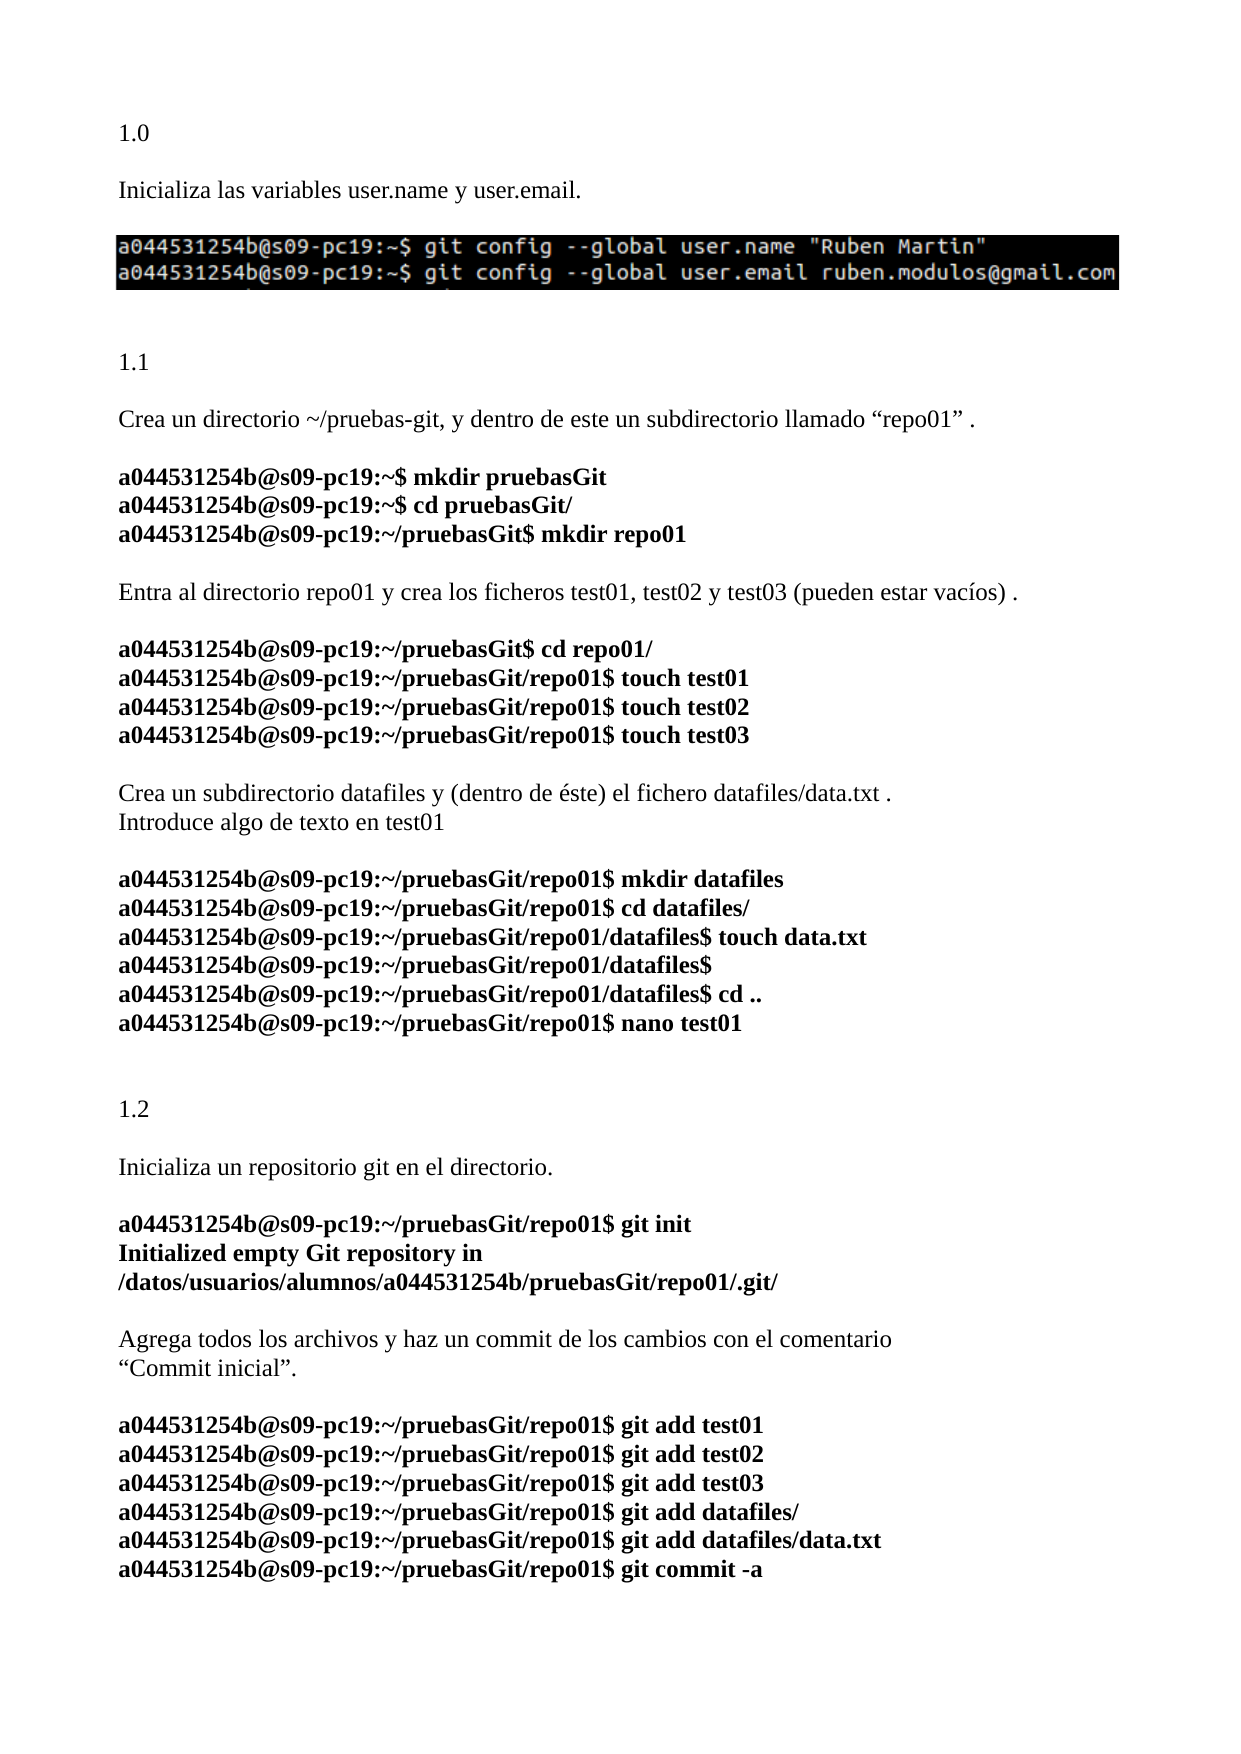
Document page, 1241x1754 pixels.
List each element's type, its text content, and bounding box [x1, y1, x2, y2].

text 1.2 [118, 1094, 1122, 1123]
text Crea un directorio ~/pruebas-git, y dentro de este un subdirectorio llamado “repo01” . [118, 404, 1122, 433]
text a044531254b@s09-pc19:~/pruebasGit/repo01$ mkdir datafiles [118, 864, 1122, 893]
text a044531254b@s09-pc19:~/pruebasGit/repo01$ git init [118, 1209, 1122, 1238]
text a044531254b@s09-pc19:~/pruebasGit/repo01$ git add test01 [118, 1410, 1122, 1439]
text a044531254b@s09-pc19:~/pruebasGit/repo01$ touch test03 [118, 720, 1122, 749]
text a044531254b@s09-pc19:~$ mkdir pruebasGit [118, 462, 1122, 490]
text Inicializa un repositorio git en el directorio. [118, 1152, 1122, 1180]
text Initialized empty Git repository in /datos/usuarios/alumnos/a044531254b/pruebasGit/repo01/.git/ [118, 1238, 1122, 1295]
text a044531254b@s09-pc19:~/pruebasGit/repo01/datafiles$ touch data.txt [118, 922, 1122, 950]
text a044531254b@s09-pc19:~/pruebasGit/repo01/datafiles$ cd .. [118, 979, 1122, 1008]
text 1.1 [118, 347, 1122, 375]
text a044531254b@s09-pc19:~/pruebasGit$ cd repo01/ [118, 634, 1122, 663]
text Introduce algo de texto en test01 [118, 807, 1122, 835]
text a044531254b@s09-pc19:~/pruebasGit/repo01/datafiles$ [118, 950, 1122, 979]
text Crea un subdirectorio datafiles y (dentro de éste) el fichero datafiles/data.txt . [118, 778, 1122, 807]
text a044531254b@s09-pc19:~$ cd pruebasGit/ [118, 490, 1122, 519]
text a044531254b@s09-pc19:~/pruebasGit/repo01$ cd datafiles/ [118, 893, 1122, 922]
text a044531254b@s09-pc19:~/pruebasGit/repo01$ git add datafiles/ [118, 1497, 1122, 1525]
text “Commit inicial”. [118, 1353, 1122, 1382]
text a044531254b@s09-pc19:~/pruebasGit/repo01$ touch test02 [118, 692, 1122, 720]
text a044531254b@s09-pc19:~/pruebasGit/repo01$ git add datafiles/data.txt [118, 1525, 1122, 1554]
text Inicializa las variables user.name y user.email. [118, 176, 1122, 204]
picture [115, 235, 1120, 290]
text a044531254b@s09-pc19:~/pruebasGit/repo01$ git add test03 [118, 1468, 1122, 1497]
text a044531254b@s09-pc19:~/pruebasGit/repo01$ nano test01 [118, 1008, 1122, 1037]
text 1.0 [118, 118, 1122, 147]
text a044531254b@s09-pc19:~/pruebasGit/repo01$ touch test01 [118, 663, 1122, 692]
text Entra al directorio repo01 y crea los ficheros test01, test02 y test03 (pueden estar vacíos) . [118, 577, 1122, 605]
text a044531254b@s09-pc19:~/pruebasGit/repo01$ git commit -a [118, 1554, 1122, 1583]
text a044531254b@s09-pc19:~/pruebasGit$ mkdir repo01 [118, 519, 1122, 548]
text Agrega todos los archivos y haz un commit de los cambios con el comentario [118, 1324, 1122, 1353]
text a044531254b@s09-pc19:~/pruebasGit/repo01$ git add test02 [118, 1439, 1122, 1468]
